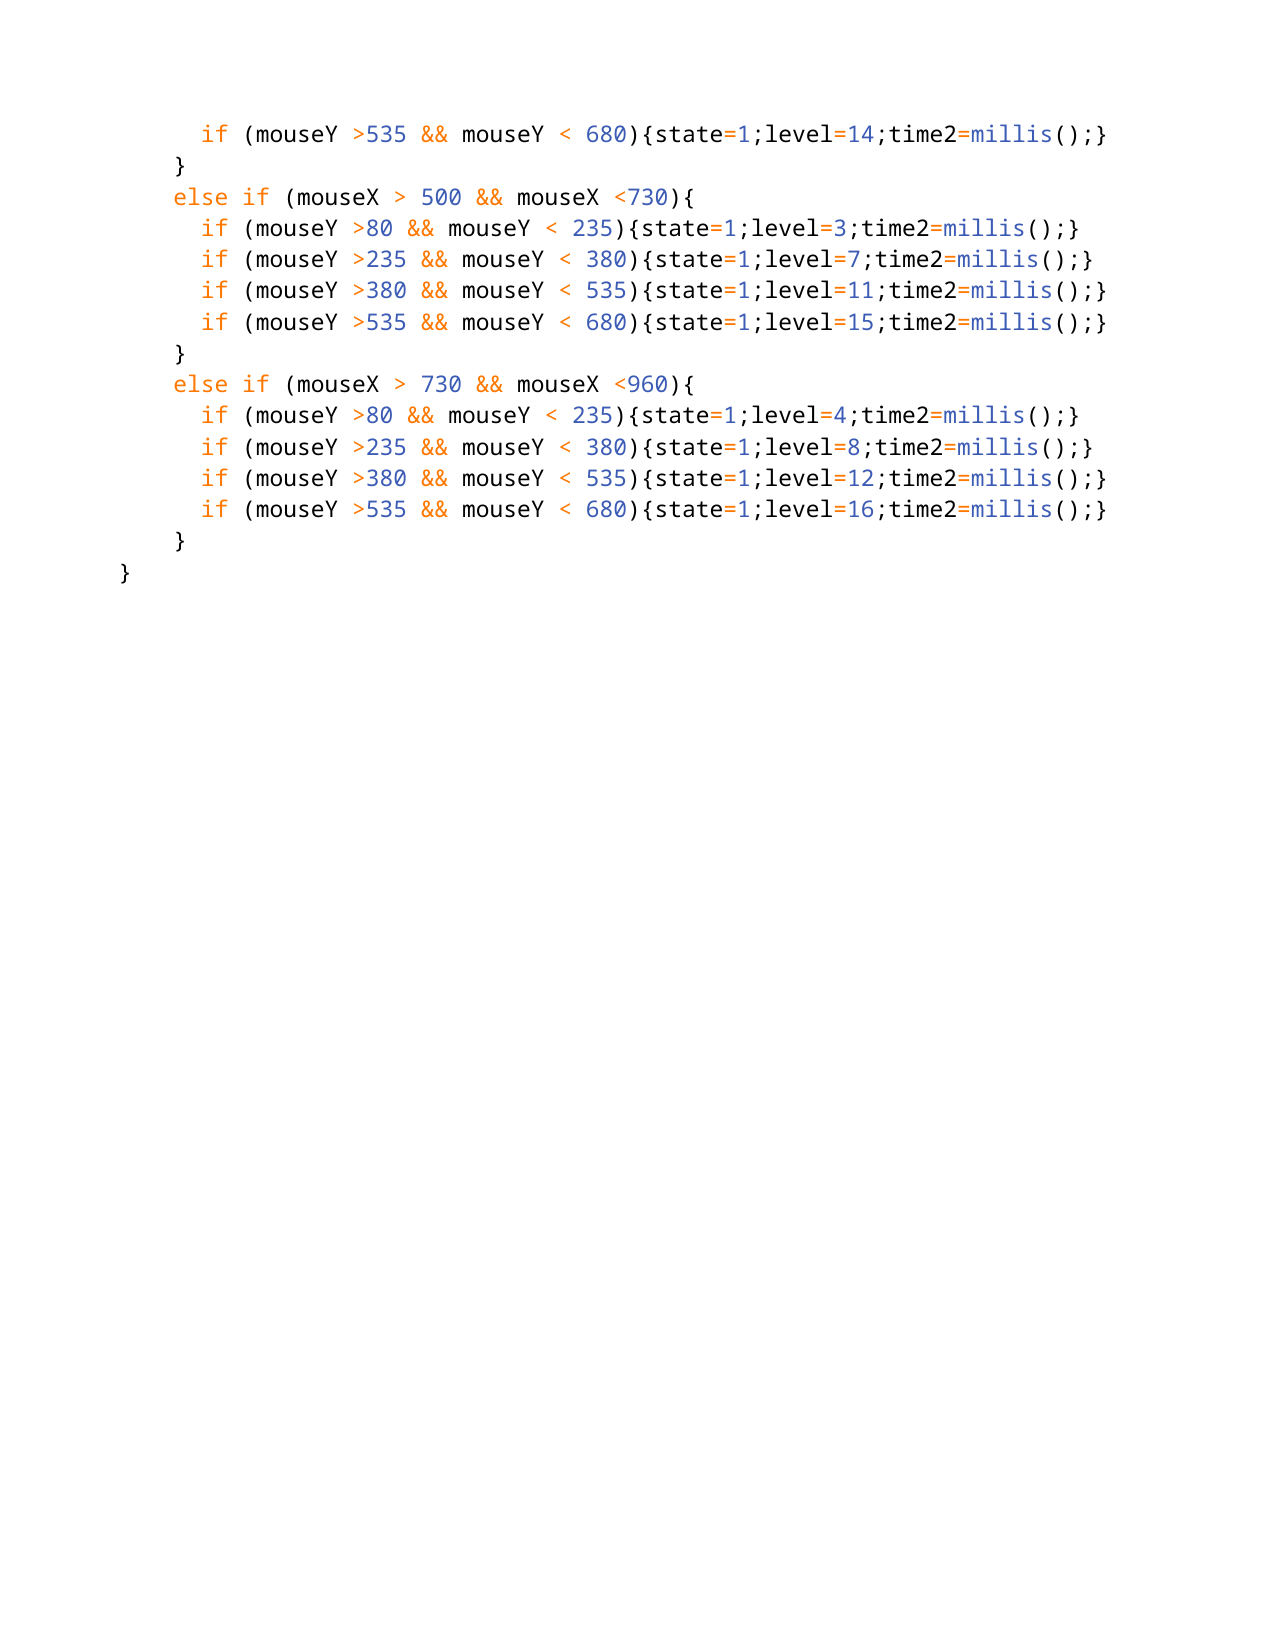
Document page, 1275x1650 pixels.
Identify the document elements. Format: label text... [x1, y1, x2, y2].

text } [118, 556, 1157, 587]
text else if (mouseX > 730 && mouseX <960){ [118, 368, 1157, 399]
text } [118, 149, 1157, 181]
text } [118, 337, 1157, 368]
text if (mouseY >380 && mouseY < 535){state=1;level=12;time2=millis();} [118, 462, 1157, 493]
text if (mouseY >535 && mouseY < 680){state=1;level=14;time2=millis();} [118, 118, 1157, 149]
text if (mouseY >235 && mouseY < 380){state=1;level=8;time2=millis();} [118, 431, 1157, 462]
text if (mouseY >535 && mouseY < 680){state=1;level=15;time2=millis();} [118, 306, 1157, 337]
text if (mouseY >80 && mouseY < 235){state=1;level=4;time2=millis();} [118, 399, 1157, 431]
text else if (mouseX > 500 && mouseX <730){ [118, 181, 1157, 212]
text if (mouseY >535 && mouseY < 680){state=1;level=16;time2=millis();} [118, 493, 1157, 524]
text if (mouseY >380 && mouseY < 535){state=1;level=11;time2=millis();} [118, 274, 1157, 306]
text if (mouseY >80 && mouseY < 235){state=1;level=3;time2=millis();} [118, 212, 1157, 243]
text } [118, 524, 1157, 556]
text if (mouseY >235 && mouseY < 380){state=1;level=7;time2=millis();} [118, 243, 1157, 274]
